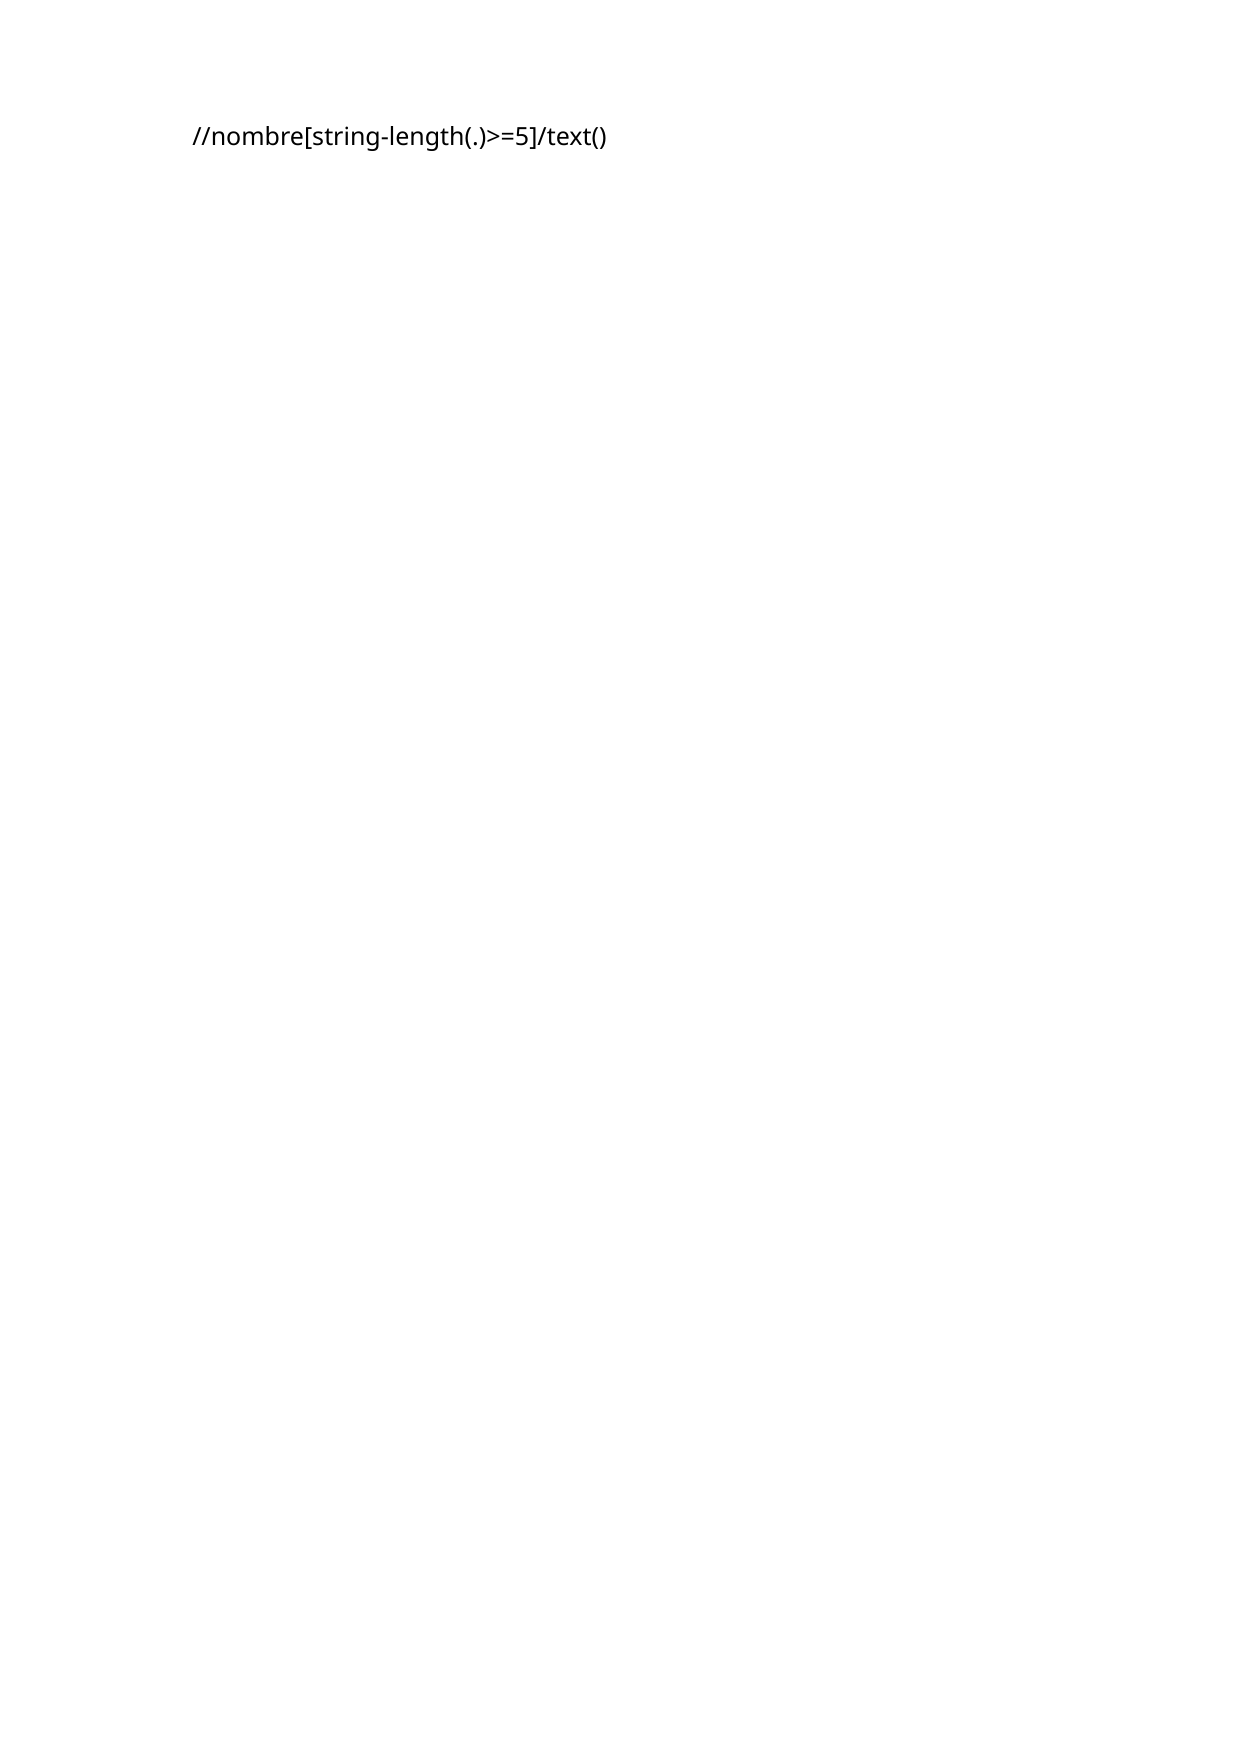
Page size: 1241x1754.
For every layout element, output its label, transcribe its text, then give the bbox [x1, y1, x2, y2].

text //nombre[string-length(.)>=5]/text() [118, 118, 1122, 152]
